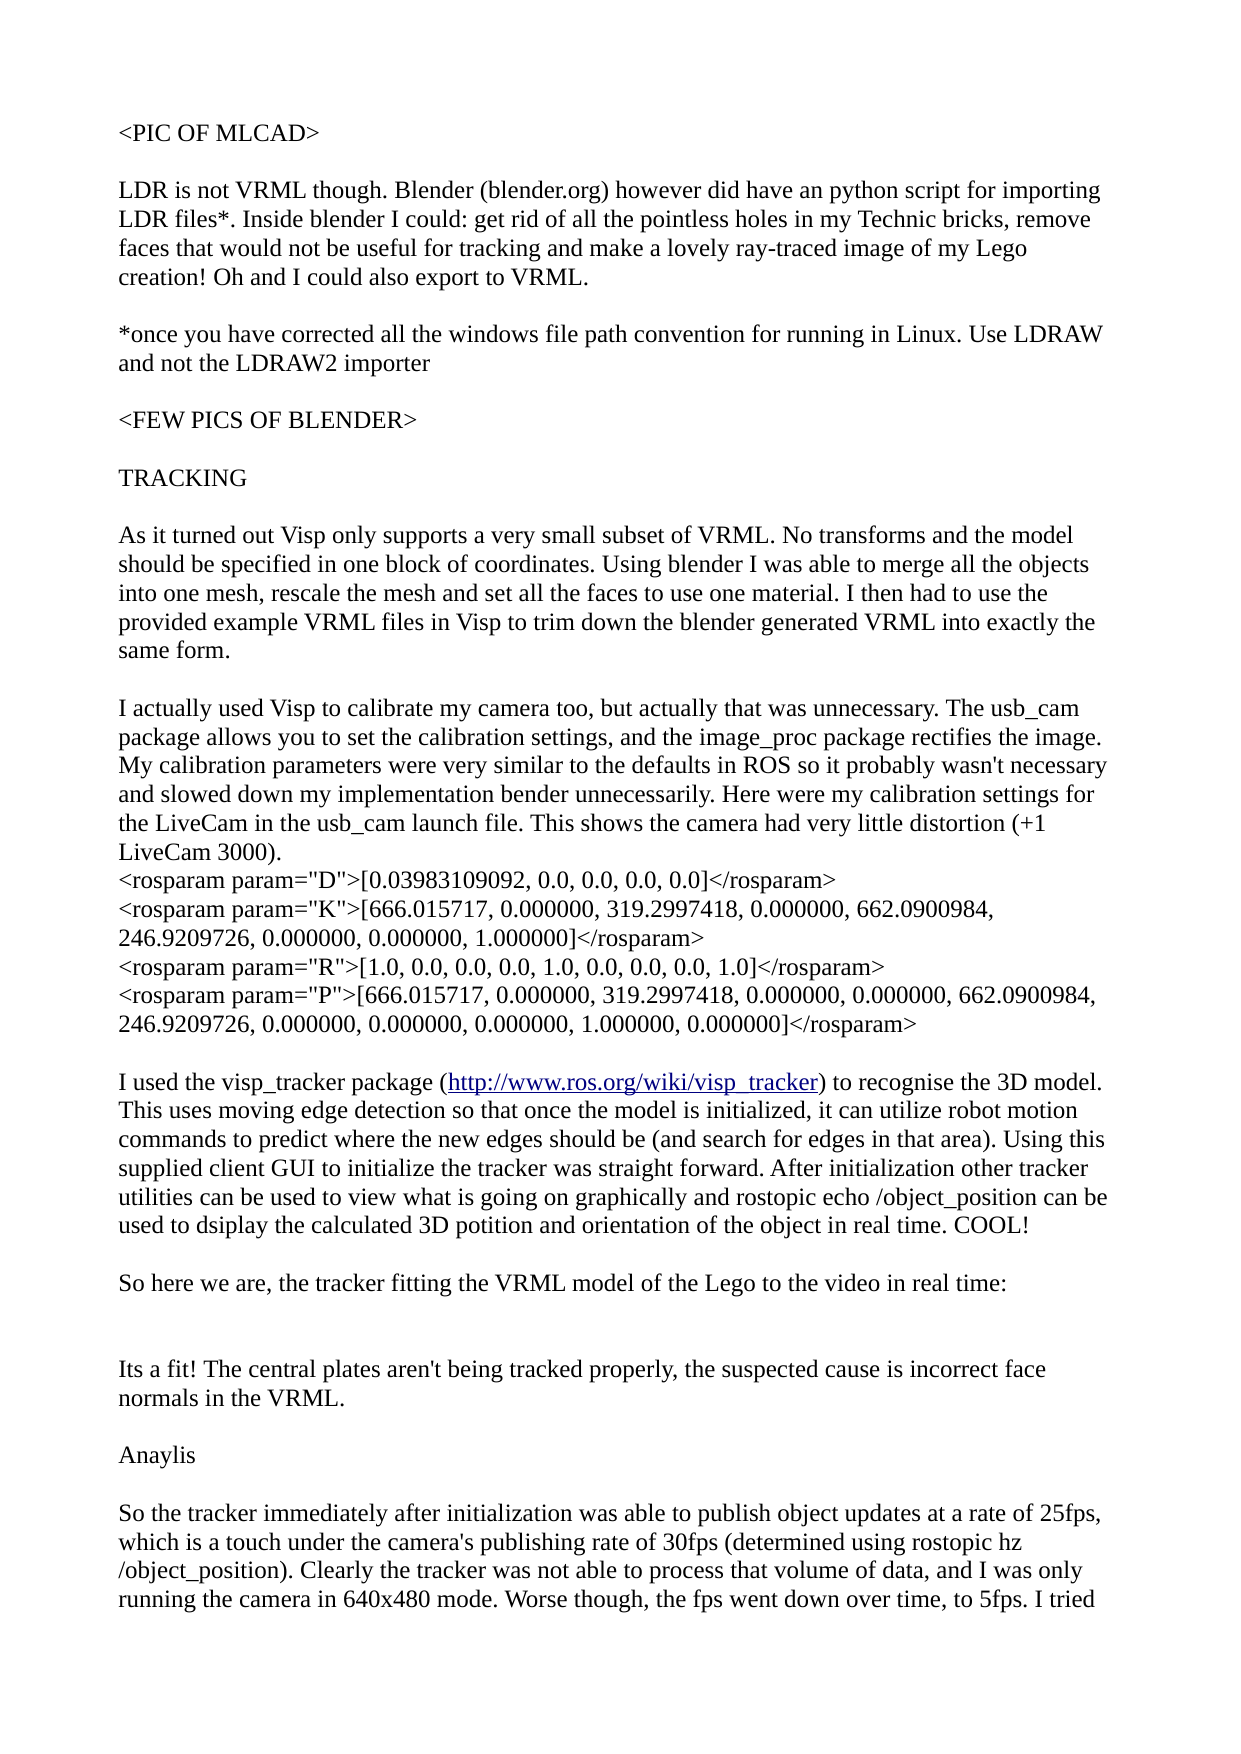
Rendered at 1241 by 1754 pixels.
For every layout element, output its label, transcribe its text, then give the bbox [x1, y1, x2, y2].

text <rosparam param="D">[0.03983109092, 0.0, 0.0, 0.0, 0.0]</rosparam> [118, 866, 1122, 894]
text So here we are, the tracker fitting the VRML model of the Lego to the video in real time: [118, 1268, 1122, 1297]
text <rosparam param="R">[1.0, 0.0, 0.0, 0.0, 1.0, 0.0, 0.0, 0.0, 1.0]</rosparam> [118, 952, 1122, 981]
text As it turned out Visp only supports a very small subset of VRML. No transforms and the model should be specified in one block of coordinates. Using blender I was able to merge all the objects into one mesh, rescale the mesh and set all the faces to use one material. I then had to use the provided example VRML files in Visp to trim down the blender generated VRML into exactly the same form. [118, 521, 1122, 664]
text *once you have corrected all the windows file path convention for running in Linux. Use LDRAW and not the LDRAW2 importer [118, 319, 1122, 377]
text <FEW PICS OF BLENDER> [118, 406, 1122, 434]
text <PIC OF MLCAD> [118, 118, 1122, 147]
text TRACKING [118, 463, 1122, 492]
text <rosparam param="P">[666.015717, 0.000000, 319.2997418, 0.000000, 0.000000, 662.0900984, 246.9209726, 0.000000, 0.000000, 0.000000, 1.000000, 0.000000]</rosparam> [118, 981, 1122, 1038]
text So the tracker immediately after initialization was able to publish object updates at a rate of 25fps, which is a touch under the camera's publishing rate of 30fps (determined using rostopic hz /object_position). Clearly the tracker was not able to process that volume of data, and I was only running the camera in 640x480 mode. Worse though, the fps went down over time, to 5fps. I tried [118, 1498, 1122, 1613]
text Anaylis [118, 1441, 1122, 1469]
text I actually used Visp to calibrate my camera too, but actually that was unnecessary. The usb_cam package allows you to set the calibration settings, and the image_proc package rectifies the image. My calibration parameters were very similar to the defaults in ROS so it probably wasn't necessary and slowed down my implementation bender unnecessarily. Here were my calibration settings for the LiveCam in the usb_cam launch file. This shows the camera had very little distortion (+1 LiveCam 3000). [118, 693, 1122, 866]
text I used the visp_tracker package (http://www.ros.org/wiki/visp_tracker) to recognise the 3D model. This uses moving edge detection so that once the model is initialized, it can utilize robot motion commands to predict where the new edges should be (and search for edges in that area). Using this supplied client GUI to initialize the tracker was straight forward. After initialization other tracker utilities can be used to view what is going on graphically and rostopic echo /object_position can be used to dsiplay the calculated 3D potition and orientation of the object in real time. COOL! [118, 1067, 1122, 1239]
text Its a fit! The central plates aren't being tracked properly, the suspected cause is incorrect face normals in the VRML. [118, 1354, 1122, 1412]
text LDR is not VRML though. Blender (blender.org) however did have an python script for importing LDR files*. Inside blender I could: get rid of all the pointless holes in my Technic bricks, remove faces that would not be useful for tracking and make a lovely ray-traced image of my Lego creation! Oh and I could also export to VRML. [118, 176, 1122, 291]
text <rosparam param="K">[666.015717, 0.000000, 319.2997418, 0.000000, 662.0900984, 246.9209726, 0.000000, 0.000000, 1.000000]</rosparam> [118, 894, 1122, 952]
